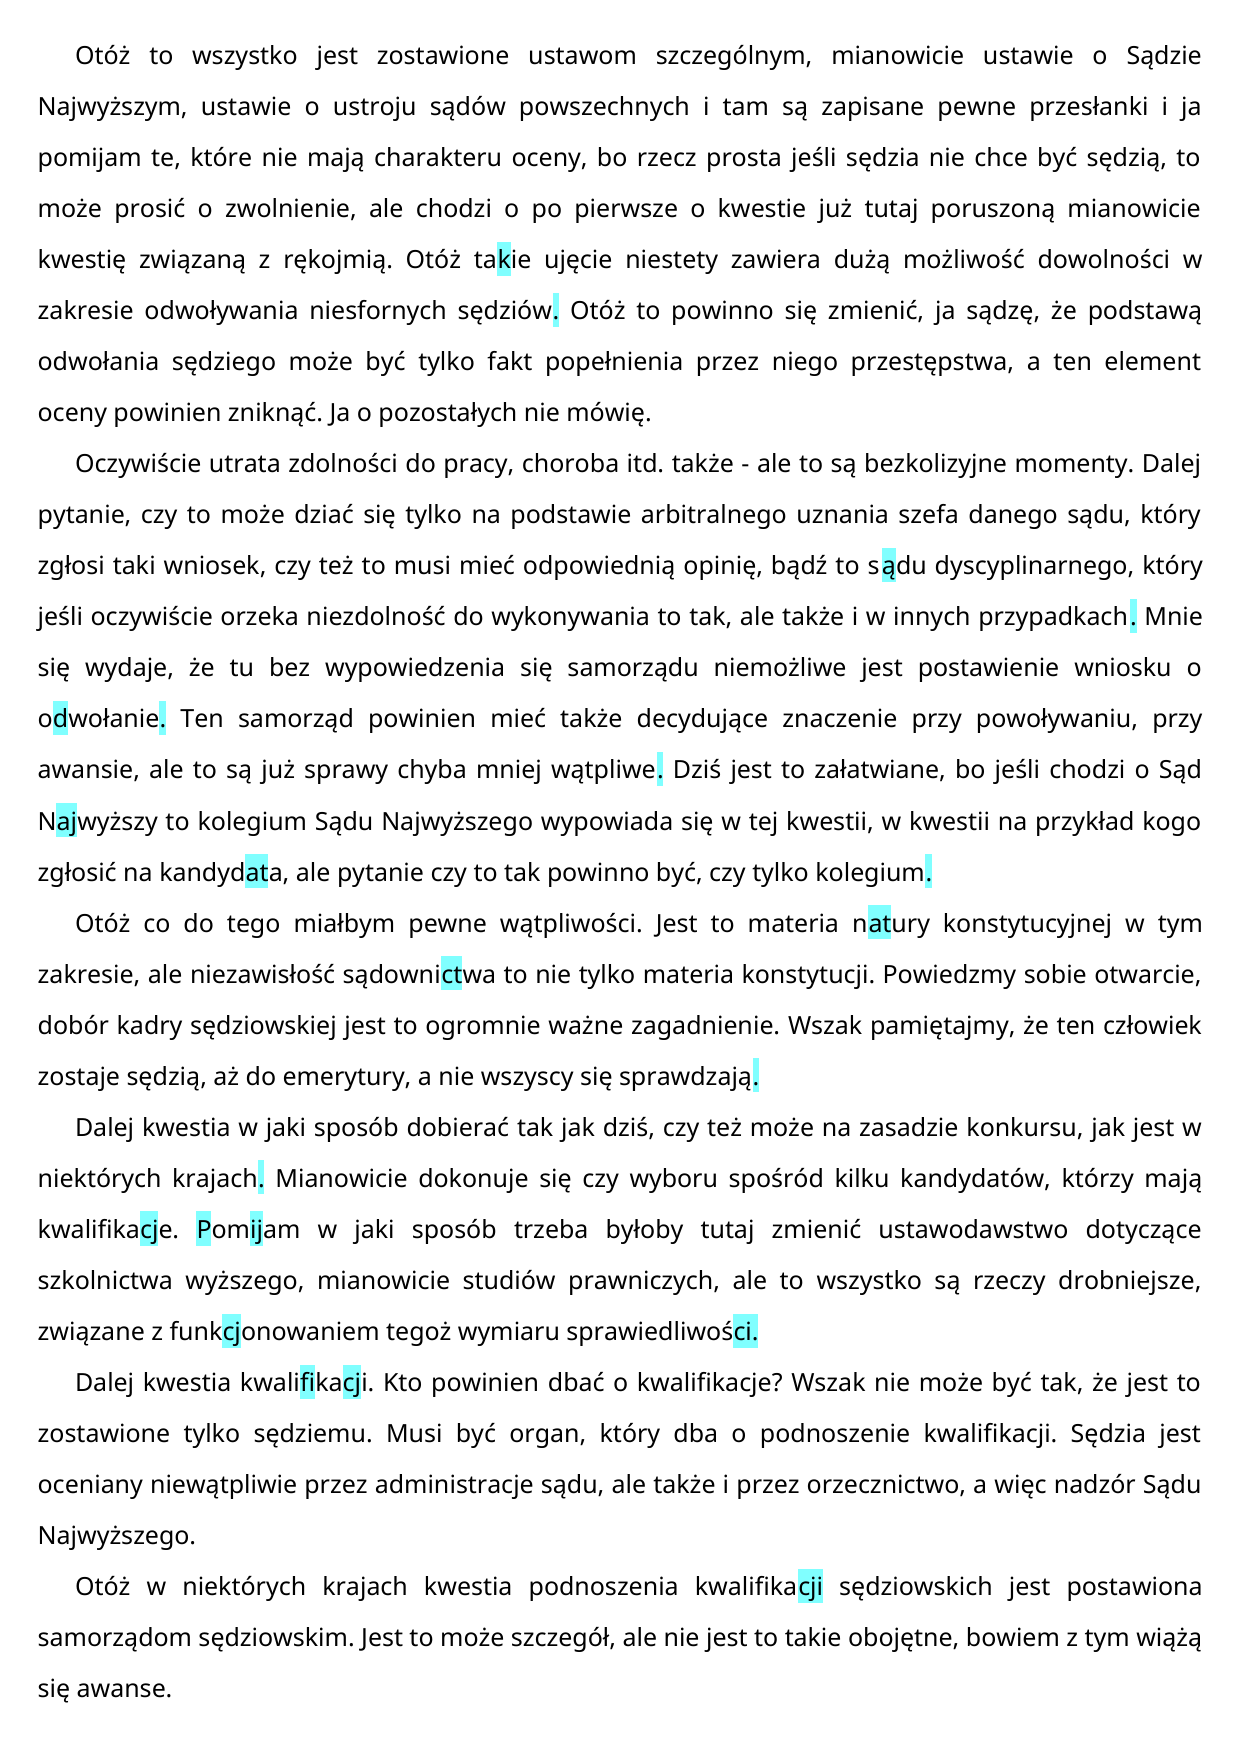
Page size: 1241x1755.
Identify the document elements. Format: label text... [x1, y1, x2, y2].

text Dalej kwestia w jaki sposób dobierać tak jak dziś, czy też może na zasadzie konkursu, jak jest w niektórych krajach. Mianowicie dokonuje się czy wyboru spośród kilku kandydatów, którzy mają kwalifikacje. Pomijam w jaki sposób trzeba byłoby tutaj zmienić ustawodawstwo dotyczące szkolnictwa wyższego, mianowicie studiów prawniczych, ale to wszystko są rzeczy drobniejsze, związane z funkcjonowaniem tegoż wymiaru sprawiedliwości. [37, 1109, 1203, 1348]
text Dalej kwestia kwalifikacji. Kto powinien dbać o kwalifikacje? Wszak nie może być tak, że jest to zostawione tylko sędziemu. Musi być organ, który dba o podnoszenie kwalifikacji. Sędzia jest oceniany niewątpliwie przez administracje sądu, ale także i przez orzecznictwo, a więc nadzór Sądu Najwyższego. [37, 1364, 1203, 1552]
text Oczywiście utrata zdolności do pracy, choroba itd. także - ale to są bezkolizyjne momenty. Dalej pytanie, czy to może dziać się tylko na podstawie arbitralnego uznania szefa danego sądu, który zgłosi taki wniosek, czy też to musi mieć odpowiednią opinię, bądź to sądu dyscyplinarnego, który jeśli oczywiście orzeka niezdolność do wykonywania to tak, ale także i w innych przypadkach. Mnie się wydaje, że tu bez wypowiedzenia się samorządu niemożliwe jest postawienie wniosku o odwołanie. Ten samorząd powinien mieć także decydujące znaczenie przy powoływaniu, przy awansie, ale to są już sprawy chyba mniej wątpliwe. Dziś jest to załatwiane, bo jeśli chodzi o Sąd Najwyższy to kolegium Sądu Najwyższego wypowiada się w tej kwestii, w kwestii na przykład kogo zgłosić na kandydata, ale pytanie czy to tak powinno być, czy tylko kolegium. [37, 446, 1203, 888]
text Otóż co do tego miałbym pewne wątpliwości. Jest to materia natury konstytucyjnej w tym zakresie, ale niezawisłość sądownictwa to nie tylko materia konstytucji. Powiedzmy sobie otwarcie, dobór kadry sędziowskiej jest to ogromnie ważne zagadnienie. Wszak pamiętajmy, że ten człowiek zostaje sędzią, aż do emerytury, a nie wszyscy się sprawdzają. [37, 905, 1203, 1092]
text Otóż to wszystko jest zostawione ustawom szczególnym, mianowicie ustawie o Sądzie Najwyższym, ustawie o ustroju sądów powszechnych i tam są zapisane pewne przesłanki i ja pomijam te, które nie mają charakteru oceny, bo rzecz prosta jeśli sędzia nie chce być sędzią, to może prosić o zwolnienie, ale chodzi o po pierwsze o kwestie już tutaj poruszoną mianowicie kwestię związaną z rękojmią. Otóż takie ujęcie niestety zawiera dużą możliwość dowolności w zakresie odwoływania niesfornych sędziów. Otóż to powinno się zmienić, ja sądzę, że podstawą odwołania sędziego może być tylko fakt popełnienia przez niego przestępstwa, a ten element oceny powinien zniknąć. Ja o pozostałych nie mówię. [37, 37, 1203, 429]
text Otóż w niektórych krajach kwestia podnoszenia kwalifikacji sędziowskich jest postawiona samorządom sędziowskim. Jest to może szczegół, ale nie jest to takie obojętne, bowiem z tym wiążą się awanse. [37, 1569, 1203, 1705]
